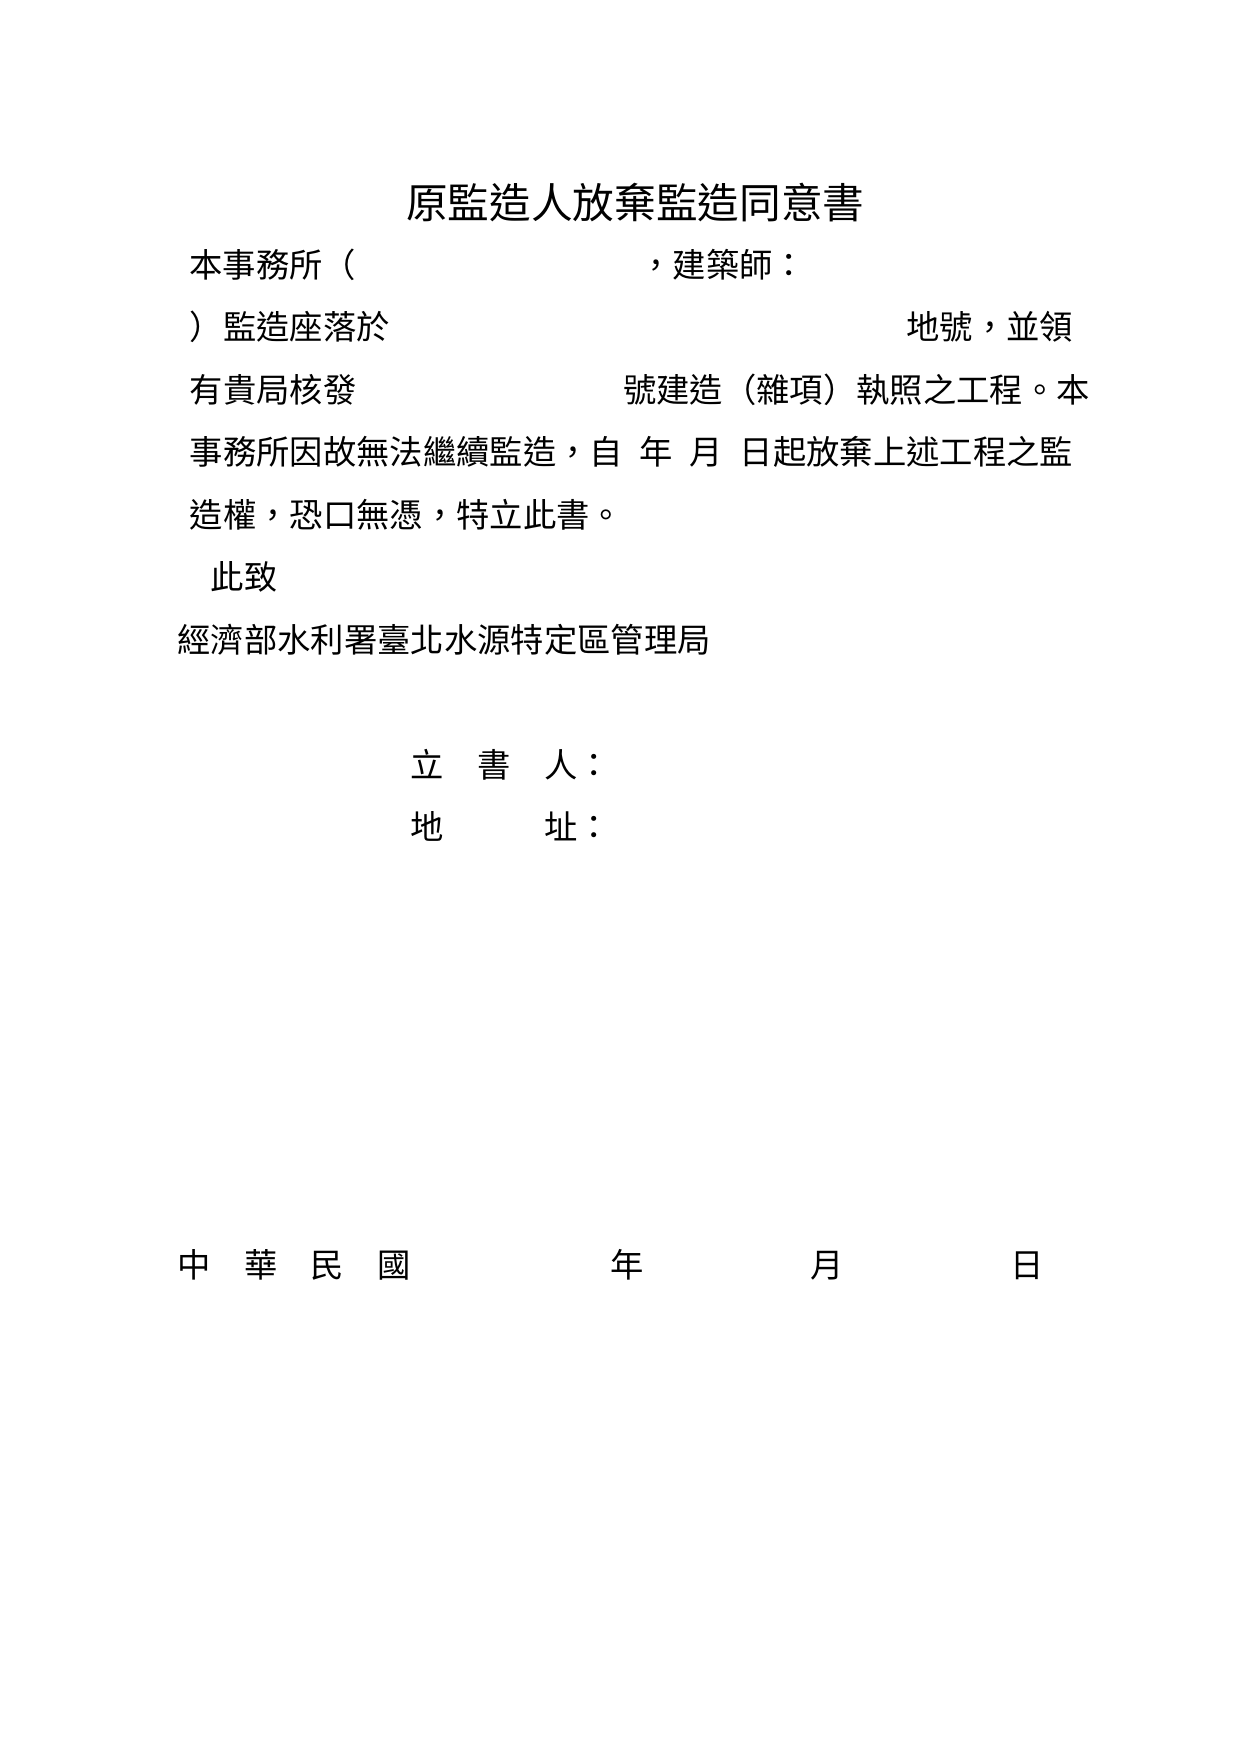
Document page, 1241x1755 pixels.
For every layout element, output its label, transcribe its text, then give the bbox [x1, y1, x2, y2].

text 地 址： [177, 783, 1093, 846]
text 原監造人放棄監造同意書 [177, 158, 1093, 221]
text 此致 [177, 533, 1093, 596]
text 經濟部水利署臺北水源特定區管理局 [177, 596, 1093, 658]
text 中 華 民 國 年 月 日 [177, 1221, 1093, 1283]
text 本事務所（ ，建築師： ）監造座落於 地號，並領有貴局核發 號建造（雜項）執照之工程。本事務所因故無法繼續監造，自 年 月 日起放棄上述工程之監造權，恐口無憑，特立此書。 [189, 221, 1093, 533]
text 立 書 人： [177, 721, 1093, 783]
